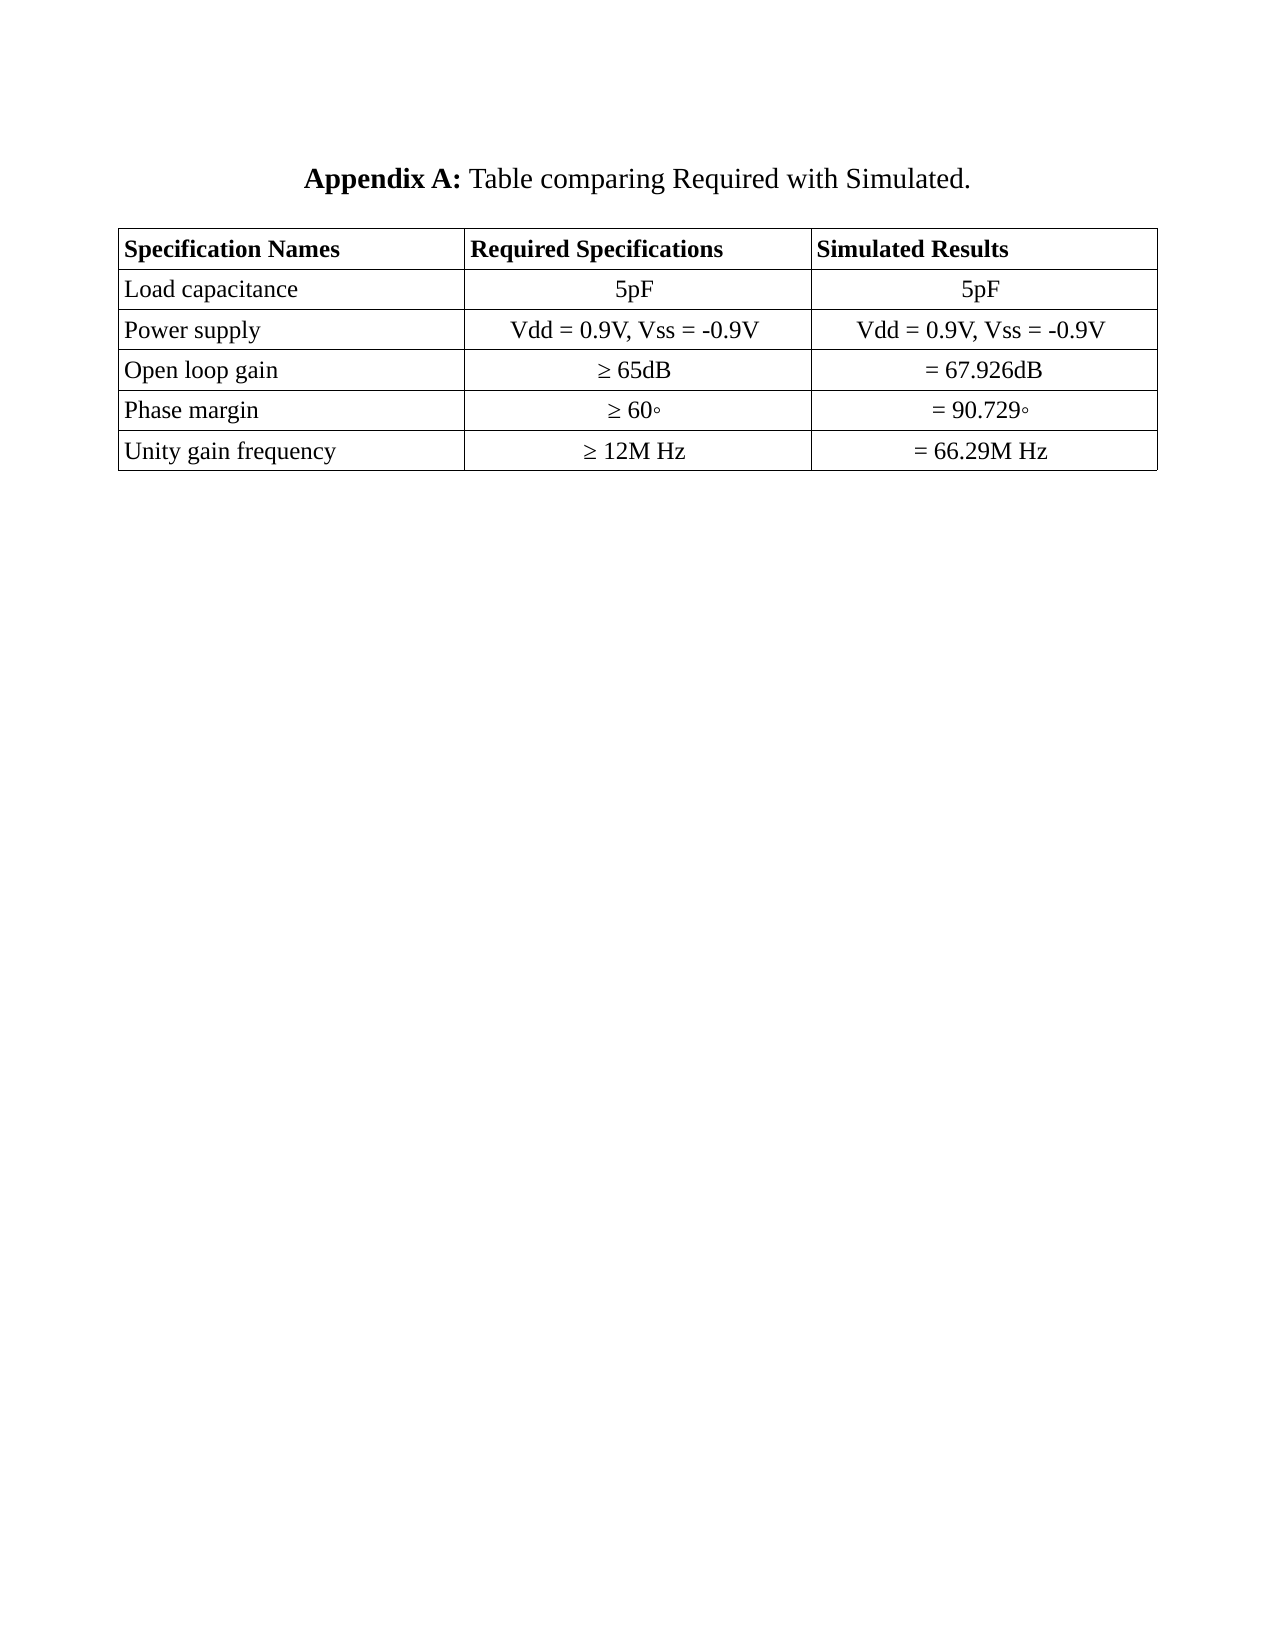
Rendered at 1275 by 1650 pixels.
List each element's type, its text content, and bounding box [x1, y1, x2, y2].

table_cell = 66.29M Hz [812, 431, 1157, 470]
table_cell = 67.926dB [812, 350, 1157, 389]
table_cell Unity gain frequency [119, 431, 464, 470]
text Appendix A: Table comparing Required with Simulated. [118, 161, 1157, 195]
table_cell 5pF [812, 270, 1157, 309]
table_cell Vdd = 0.9V, Vss = -0.9V [812, 310, 1157, 349]
table_cell ≥ 60◦ [465, 391, 811, 430]
table_cell ≥ 65dB [465, 350, 811, 389]
table_cell Load capacitance [119, 270, 464, 309]
table_cell 5pF [465, 270, 811, 309]
table_cell Power supply [119, 310, 464, 349]
table_cell Phase margin [119, 391, 464, 430]
table_header Required Specifications [465, 229, 811, 269]
table_header Simulated Results [812, 229, 1157, 269]
table_cell ≥ 12M Hz [465, 431, 811, 470]
table_cell Vdd = 0.9V, Vss = -0.9V [465, 310, 811, 349]
table_header Specification Names [119, 229, 464, 269]
table_cell = 90.729◦ [812, 391, 1157, 430]
table_cell Open loop gain [119, 350, 464, 389]
